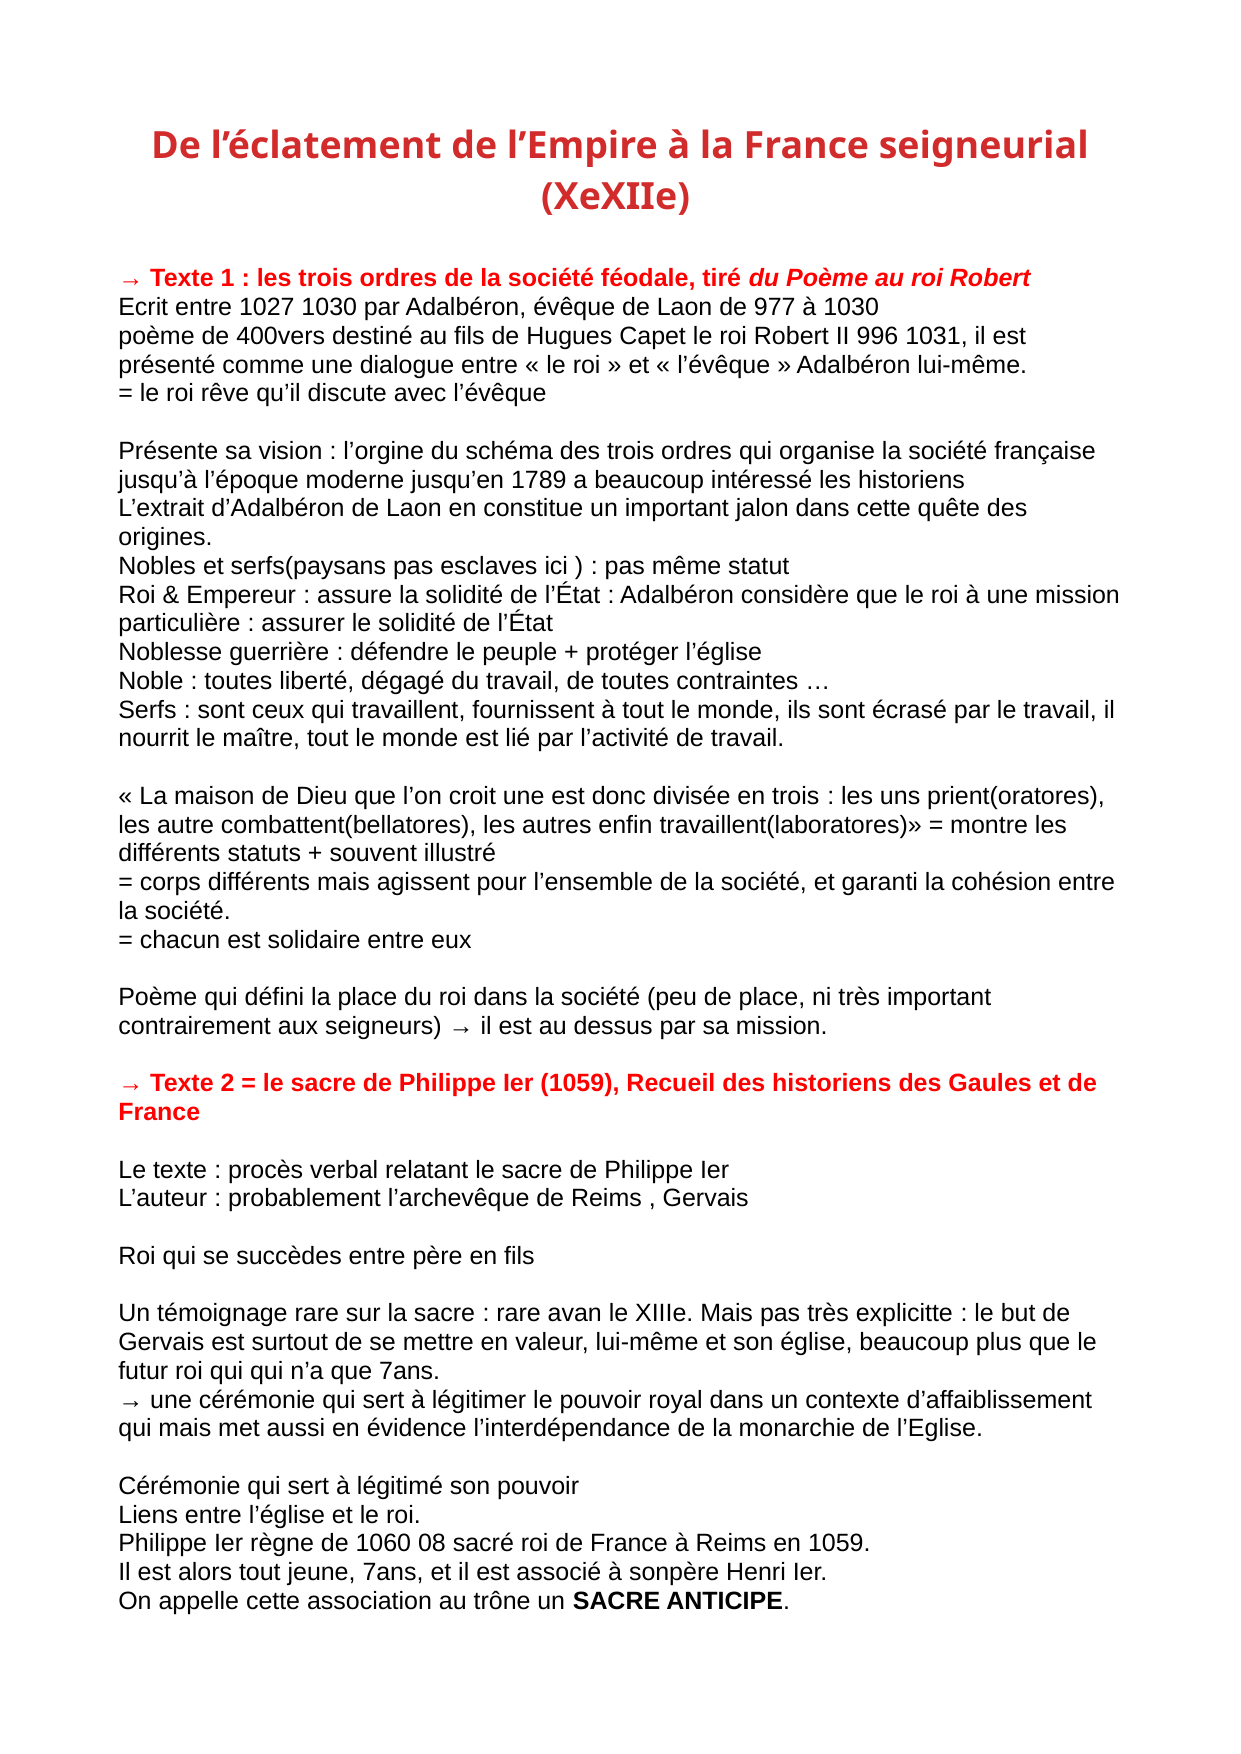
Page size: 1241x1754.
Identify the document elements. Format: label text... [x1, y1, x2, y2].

text Un témoignage rare sur la sacre : rare avan le XIIIe. Mais pas très explicitte : le but de Gervais est surtout de se mettre en valeur, lui-même et son église, beaucoup plus que le futur roi qui qui n’a que 7ans. [118, 1298, 1122, 1384]
text Roi qui se succèdes entre père en fils [118, 1241, 1122, 1269]
text = corps différents mais agissent pour l’ensemble de la société, et garanti la cohésion entre la société. [118, 867, 1122, 924]
text On appelle cette association au trône un SACRE ANTICIPE. [118, 1586, 1122, 1614]
text Cérémonie qui sert à légitimé son pouvoir [118, 1471, 1122, 1499]
text Serfs : sont ceux qui travaillent, fournissent à tout le monde, ils sont écrasé par le travail, il nourrit le maître, tout le monde est lié par l’activité de travail. [118, 694, 1122, 752]
text poème de 400vers destiné au fils de Hugues Capet le roi Robert II 996 1031, il est présenté comme une dialogue entre « le roi » et « l’évêque » Adalbéron lui-même. [118, 321, 1122, 378]
text « La maison de Dieu que l’on croit une est donc divisée en trois : les uns prient(oratores), les autre combattent(bellatores), les autres enfin travaillent(laboratores)» = montre les différents statuts + souvent illustré [118, 781, 1122, 867]
text Le texte : procès verbal relatant le sacre de Philippe Ier [118, 1154, 1122, 1183]
text Ecrit entre 1027 1030 par Adalbéron, évêque de Laon de 977 à 1030 [118, 292, 1122, 321]
text Noble : toutes liberté, dégagé du travail, de toutes contraintes … [118, 666, 1122, 694]
text L’auteur : probablement l’archevêque de Reims , Gervais [118, 1183, 1122, 1212]
text Noblesse guerrière : défendre le peuple + protéger l’église [118, 637, 1122, 666]
text → une cérémonie qui sert à légitimer le pouvoir royal dans un contexte d’affaiblissement qui mais met aussi en évidence l’interdépendance de la monarchie de l’Eglise. [118, 1384, 1122, 1442]
text De l’éclatement de l’Empire à la France seigneurial (XeXIIe) [118, 118, 1122, 220]
text → Texte 1 : les trois ordres de la société féodale, tiré du Poème au roi Robert [118, 263, 1122, 292]
text = le roi rêve qu’il discute avec l’évêque [118, 378, 1122, 407]
text Poème qui défini la place du roi dans la société (peu de place, ni très important contrairement aux seigneurs) → il est au dessus par sa mission. [118, 982, 1122, 1039]
text = chacun est solidaire entre eux [118, 924, 1122, 953]
text L’extrait d’Adalbéron de Laon en constitue un important jalon dans cette quête des origines. [118, 493, 1122, 551]
text Liens entre l’église et le roi. [118, 1499, 1122, 1528]
text Roi & Empereur : assure la solidité de l’État : Adalbéron considère que le roi à une mission particulière : assurer le solidité de l’État [118, 579, 1122, 637]
text → Texte 2 = le sacre de Philippe Ier (1059), Recueil des historiens des Gaules et de France [118, 1068, 1122, 1126]
text Présente sa vision : l’orgine du schéma des trois ordres qui organise la société française jusqu’à l’époque moderne jusqu’en 1789 a beaucoup intéressé les historiens [118, 436, 1122, 493]
text Philippe Ier règne de 1060 08 sacré roi de France à Reims en 1059. [118, 1528, 1122, 1557]
text Nobles et serfs(paysans pas esclaves ici ) : pas même statut [118, 551, 1122, 579]
text Il est alors tout jeune, 7ans, et il est associé à sonpère Henri Ier. [118, 1557, 1122, 1586]
